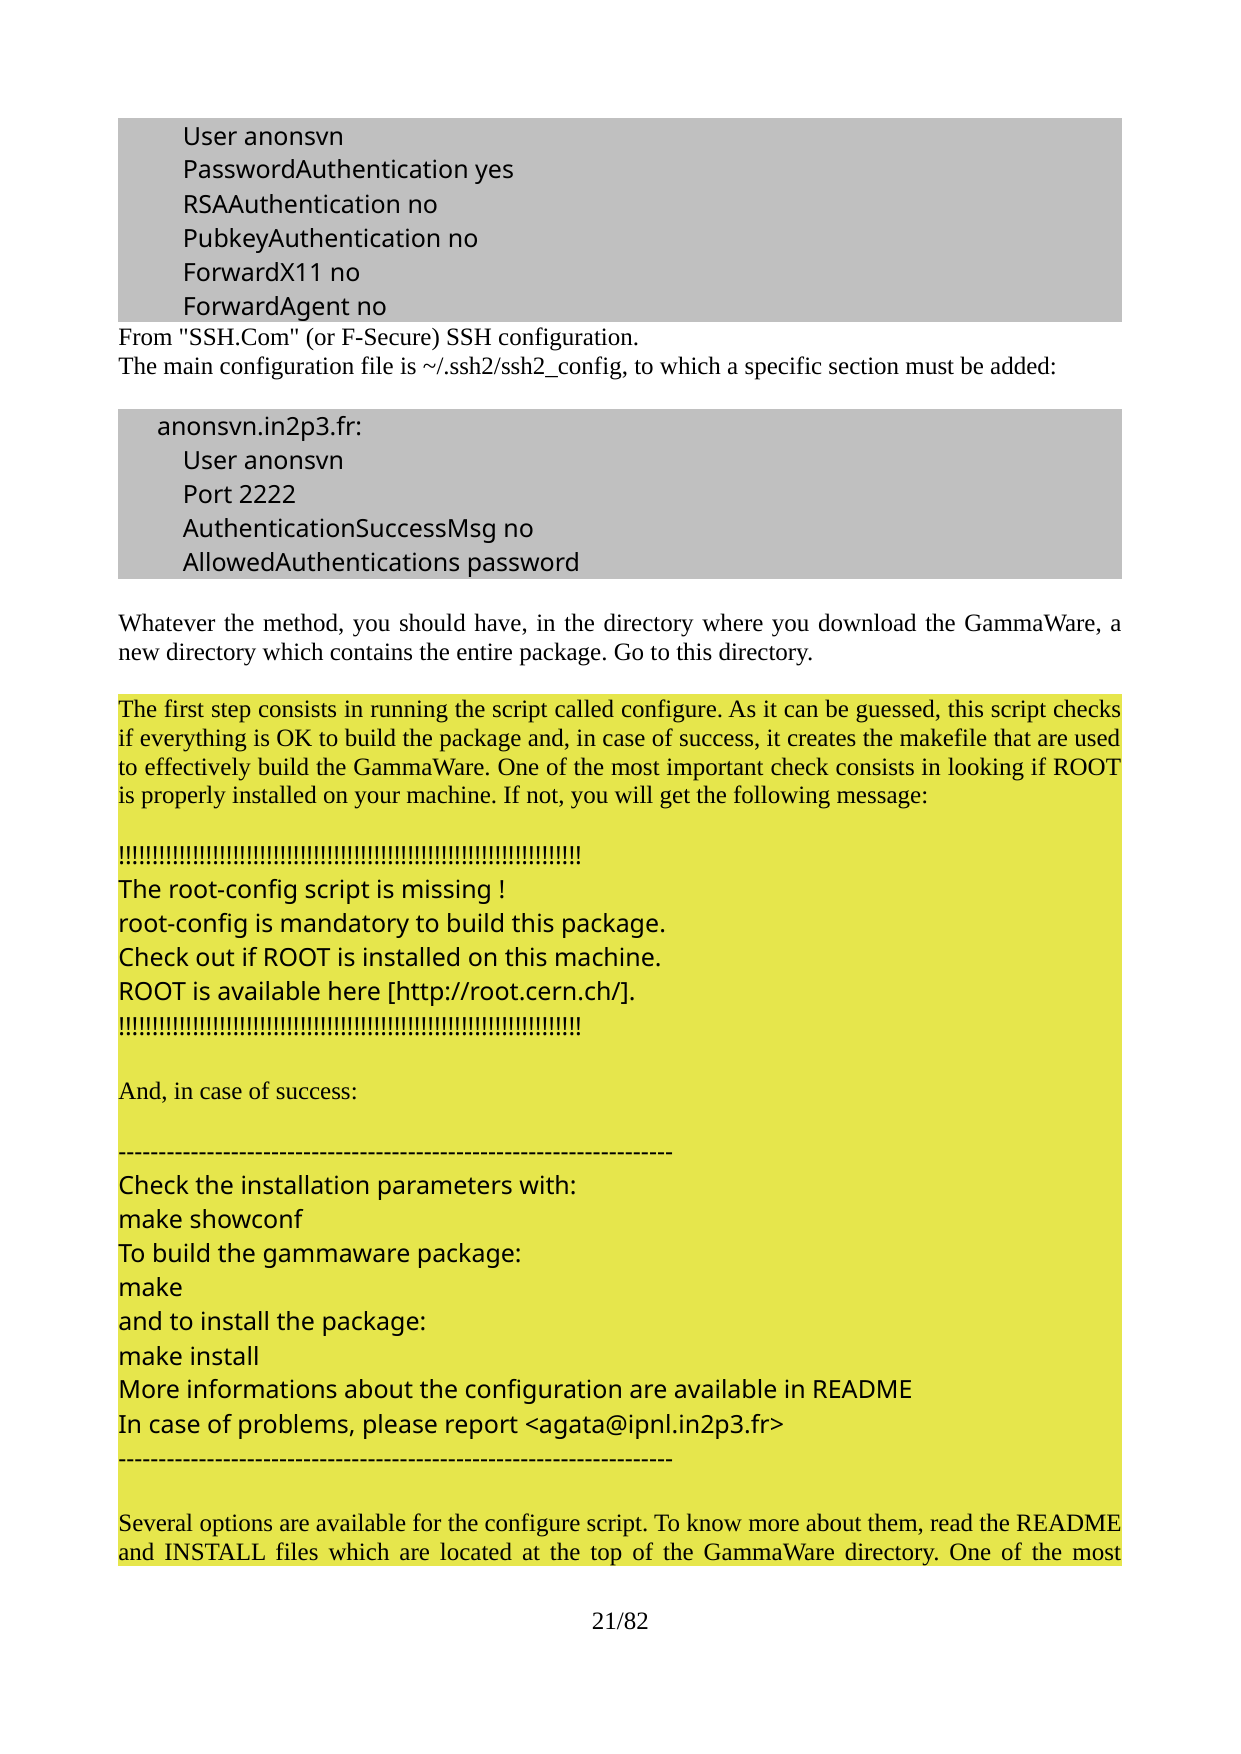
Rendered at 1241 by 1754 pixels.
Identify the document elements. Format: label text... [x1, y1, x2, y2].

text PasswordAuthentication yes [118, 152, 1122, 186]
text ROOT is available here [http://root.cern.ch/]. [118, 974, 1122, 1008]
text From "SSH.Com" (or F-Secure) SSH configuration. [118, 322, 1122, 351]
text !!!!!!!!!!!!!!!!!!!!!!!!!!!!!!!!!!!!!!!!!!!!!!!!!!!!!!!!!!!!!!!!!!!!! [118, 1008, 1122, 1042]
text In case of problems, please report <agata@ipnl.in2p3.fr> [118, 1406, 1122, 1440]
text RSAAuthentication no [118, 186, 1122, 220]
text make showconf [118, 1202, 1122, 1236]
text Check out if ROOT is installed on this machine. [118, 940, 1122, 974]
text Check the installation parameters with: [118, 1168, 1122, 1202]
text The root-config script is missing ! [118, 872, 1122, 906]
text User anonsvn [118, 443, 1122, 477]
text --------------------------------------------------------------------- [118, 1440, 1122, 1474]
text root-config is mandatory to build this package. [118, 906, 1122, 940]
text anonsvn.in2p3.fr: [118, 409, 1122, 443]
text Port 2222 [118, 477, 1122, 511]
text PubkeyAuthentication no [118, 220, 1122, 254]
text ForwardX11 no [118, 254, 1122, 288]
text And, in case of success: [118, 1076, 1122, 1105]
text User anonsvn [118, 118, 1122, 152]
text More informations about the configuration are available in README [118, 1372, 1122, 1406]
text AllowedAuthentications password [118, 545, 1122, 579]
text make [118, 1270, 1122, 1304]
text To build the gammaware package: [118, 1236, 1122, 1270]
text --------------------------------------------------------------------- [118, 1134, 1122, 1168]
text !!!!!!!!!!!!!!!!!!!!!!!!!!!!!!!!!!!!!!!!!!!!!!!!!!!!!!!!!!!!!!!!!!!!! [118, 838, 1122, 872]
text Whatever the method, you should have, in the directory where you download the GammaWare, a new directory which contains the entire package. Go to this directory. [118, 608, 1122, 665]
text ForwardAgent no [118, 288, 1122, 322]
text AuthenticationSuccessMsg no [118, 511, 1122, 545]
text make install [118, 1338, 1122, 1372]
text and to install the package: [118, 1304, 1122, 1338]
text Several options are available for the configure script. To know more about them, read the README and INSTALL files which are located at the top of the GammaWare directory. One of the most [118, 1508, 1122, 1566]
text The main configuration file is ~/.ssh2/ssh2_config, to which a specific section must be added: [118, 351, 1122, 380]
text The first step consists in running the script called configure. As it can be guessed, this script checks if everything is OK to build the package and, in case of success, it creates the makefile that are used to effectively build the GammaWare. One of the most important check consists in looking if ROOT is properly installed on your machine. If not, you will get the following message: [118, 694, 1122, 809]
